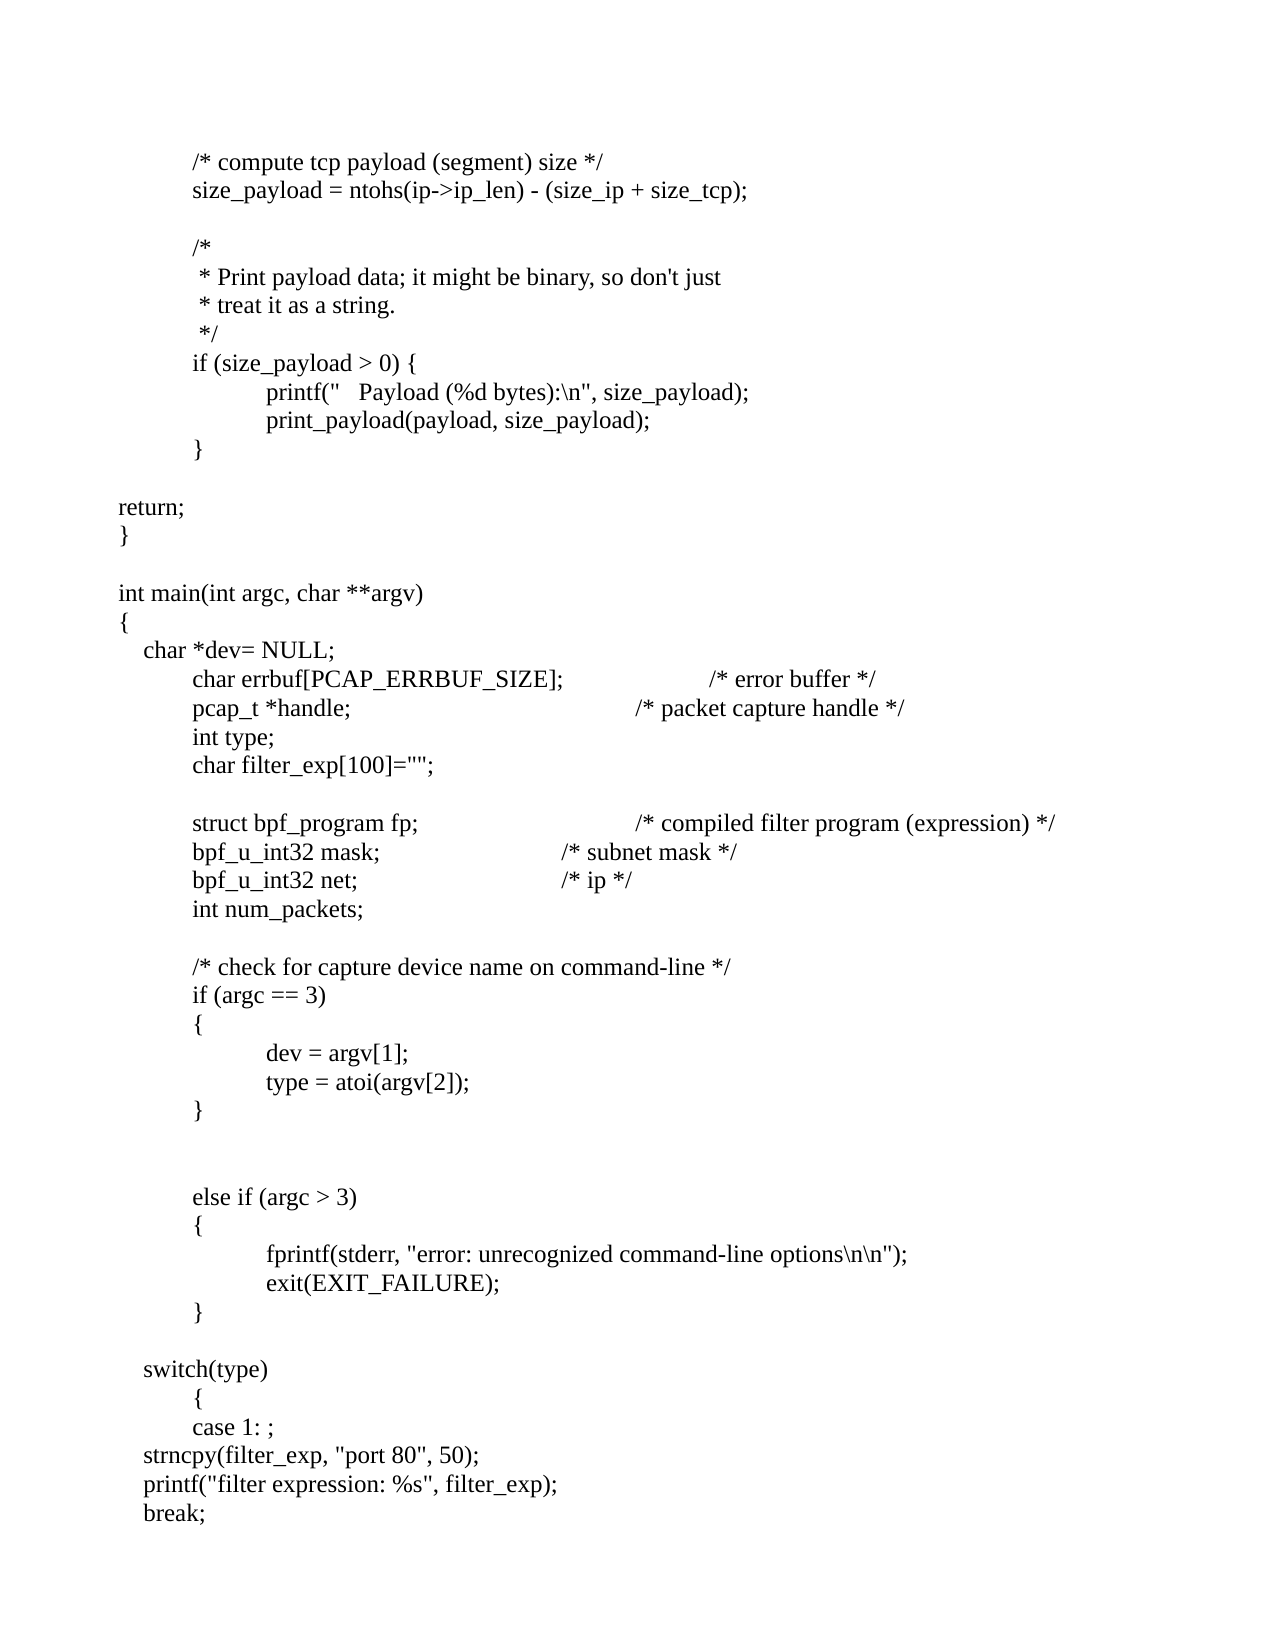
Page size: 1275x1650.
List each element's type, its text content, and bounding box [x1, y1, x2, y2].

text int num_packets; [118, 894, 1157, 923]
text fprintf(stderr, "error: unrecognized command-line options\n\n"); [118, 1239, 1157, 1268]
text size_payload = ntohs(ip->ip_len) - (size_ip + size_tcp); [118, 176, 1157, 204]
text int type; [118, 722, 1157, 751]
text */ [118, 319, 1157, 348]
text else if (argc > 3) [118, 1182, 1157, 1211]
text { [118, 1009, 1157, 1038]
text print_payload(payload, size_payload); [118, 406, 1157, 434]
text bpf_u_int32 net; /* ip */ [118, 866, 1157, 894]
text pcap_t *handle; /* packet capture handle */ [118, 693, 1157, 722]
text char *dev= NULL; [118, 636, 1157, 664]
text /* check for capture device name on command-line */ [118, 952, 1157, 981]
text switch(type) [118, 1354, 1157, 1383]
text case 1: ; [118, 1412, 1157, 1441]
text exit(EXIT_FAILURE); [118, 1268, 1157, 1297]
text } [118, 521, 1157, 549]
text { [118, 607, 1157, 636]
text /* [118, 233, 1157, 262]
text int main(int argc, char **argv) [118, 578, 1157, 607]
text /* compute tcp payload (segment) size */ [118, 147, 1157, 176]
text if (size_payload > 0) { [118, 348, 1157, 377]
text * treat it as a string. [118, 291, 1157, 319]
text { [118, 1383, 1157, 1412]
text } [118, 1297, 1157, 1326]
text printf(" Payload (%d bytes):\n", size_payload); [118, 377, 1157, 406]
text printf("filter expression: %s", filter_exp); [118, 1469, 1157, 1498]
text type = atoi(argv[2]); [118, 1067, 1157, 1096]
text char filter_exp[100]=""; [118, 751, 1157, 779]
text } [118, 434, 1157, 463]
text { [118, 1211, 1157, 1239]
text * Print payload data; it might be binary, so don't just [118, 262, 1157, 291]
text break; [118, 1498, 1157, 1527]
text return; [118, 492, 1157, 521]
text char errbuf[PCAP_ERRBUF_SIZE]; /* error buffer */ [118, 664, 1157, 693]
text bpf_u_int32 mask; /* subnet mask */ [118, 837, 1157, 866]
text strncpy(filter_exp, "port 80", 50); [118, 1441, 1157, 1469]
text if (argc == 3) [118, 981, 1157, 1009]
text dev = argv[1]; [118, 1038, 1157, 1067]
text } [118, 1096, 1157, 1124]
text struct bpf_program fp; /* compiled filter program (expression) */ [118, 808, 1157, 837]
